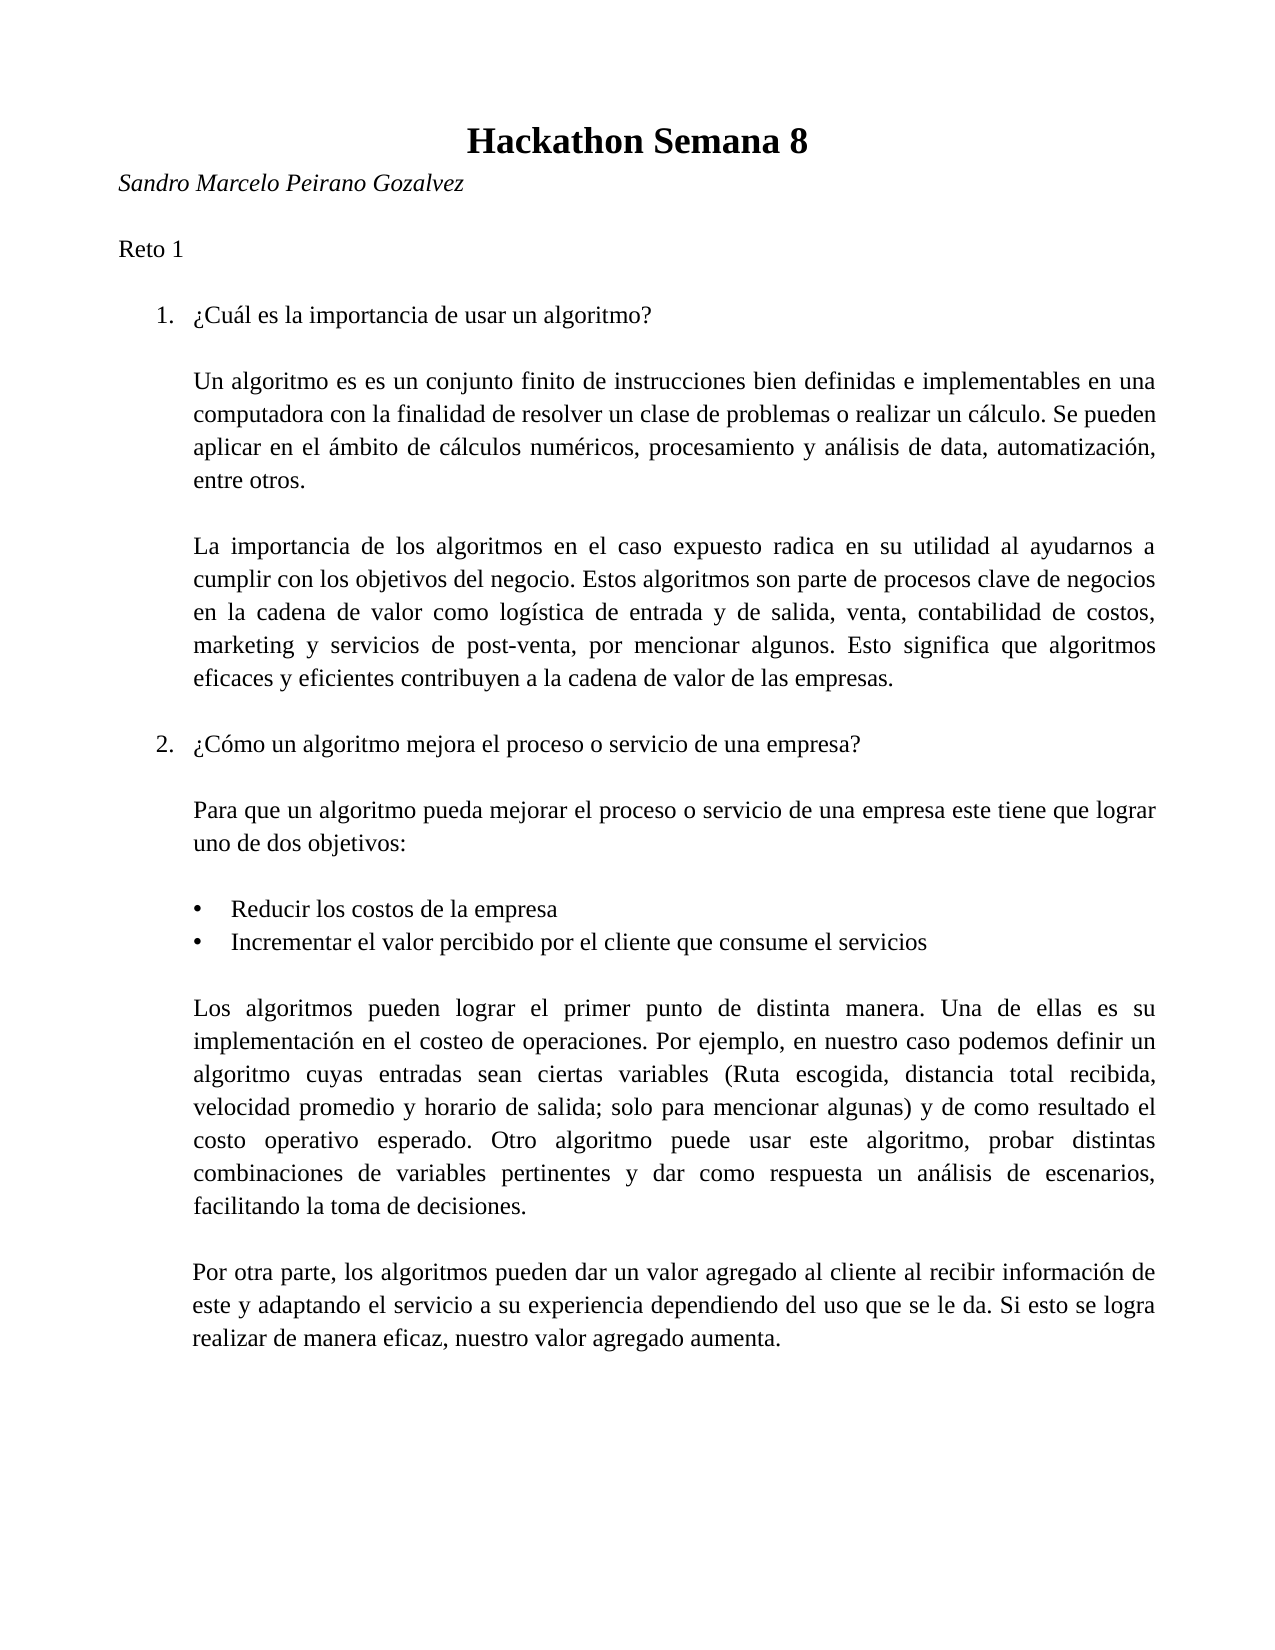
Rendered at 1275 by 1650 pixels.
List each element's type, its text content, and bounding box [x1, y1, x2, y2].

list ¿Cómo un algoritmo mejora el proceso o servicio de una empresa? [156, 729, 1157, 758]
list Reducir los costos de la empresa [193, 894, 1157, 923]
list Un algoritmo es es un conjunto finito de instrucciones bien definidas e implementables en una computadora con la finalidad de resolver un clase de problemas o realizar un cálculo. Se pueden aplicar en el ámbito de cálculos numéricos, procesamiento y análisis de data, automatización, entre otros. [156, 366, 1157, 494]
list Incrementar el valor percibido por el cliente que consume el servicios [193, 927, 1157, 956]
text Hackathon Semana 8 [118, 118, 1157, 161]
list La importancia de los algoritmos en el caso expuesto radica en su utilidad al ayudarnos a cumplir con los objetivos del negocio. Estos algoritmos son parte de procesos clave de negocios en la cadena de valor como logística de entrada y de salida, venta, contabilidad de costos, marketing y servicios de post-venta, por mencionar algunos. Esto significa que algoritmos eficaces y eficientes contribuyen a la cadena de valor de las empresas. [156, 531, 1157, 692]
text Por otra parte, los algoritmos pueden dar un valor agregado al cliente al recibir información de este y adaptando el servicio a su experiencia dependiendo del uso que se le da. Si esto se logra realizar de manera eficaz, nuestro valor agregado aumenta. [192, 1257, 1157, 1352]
list ¿Cuál es la importancia de usar un algoritmo? [156, 300, 1157, 328]
text Sandro Marcelo Peirano Gozalvez [118, 168, 1157, 196]
list Los algoritmos pueden lograr el primer punto de distinta manera. Una de ellas es su implementación en el costeo de operaciones. Por ejemplo, en nuestro caso podemos definir un algoritmo cuyas entradas sean ciertas variables (Ruta escogida, distancia total recibida, velocidad promedio y horario de salida; solo para mencionar algunas) y de como resultado el costo operativo esperado. Otro algoritmo puede usar este algoritmo, probar distintas combinaciones de variables pertinentes y dar como respuesta un análisis de escenarios, facilitando la toma de decisiones. [156, 993, 1157, 1220]
list Para que un algoritmo pueda mejorar el proceso o servicio de una empresa este tiene que lograr uno de dos objetivos: [156, 795, 1157, 857]
text Reto 1 [118, 234, 1157, 262]
